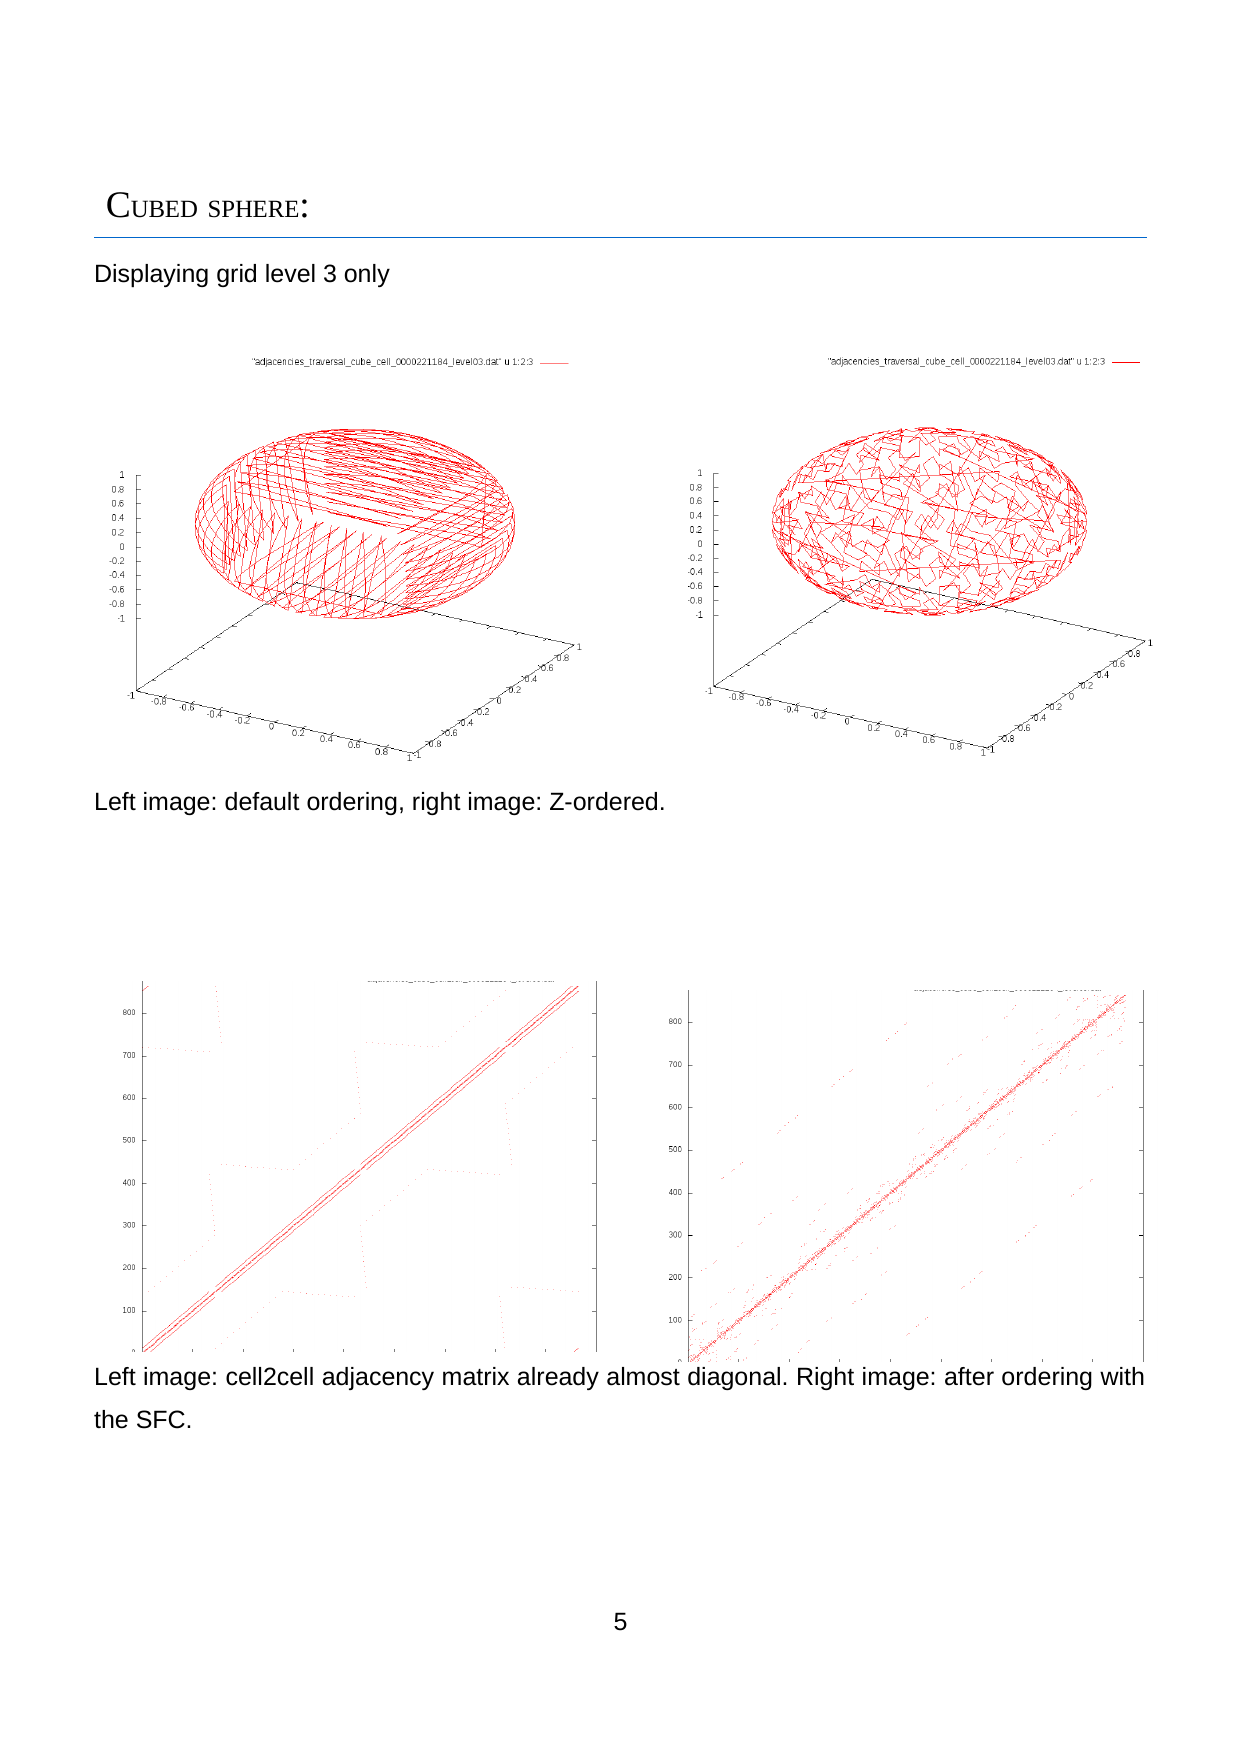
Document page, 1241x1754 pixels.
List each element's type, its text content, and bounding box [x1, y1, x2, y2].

picture [110, 981, 611, 1352]
picture [57, 343, 1222, 787]
picture [656, 990, 1158, 1362]
text Displaying grid level 3 only [94, 259, 1147, 288]
subtitle Cubed sphere: [94, 171, 1147, 237]
text [94, 315, 1147, 325]
text Left image: cell2cell adjacency matrix already almost diagonal. Right image: after ordering with the SFC. [94, 954, 1147, 1433]
text Left image: default ordering, right image: Z-ordered. [94, 781, 1147, 816]
